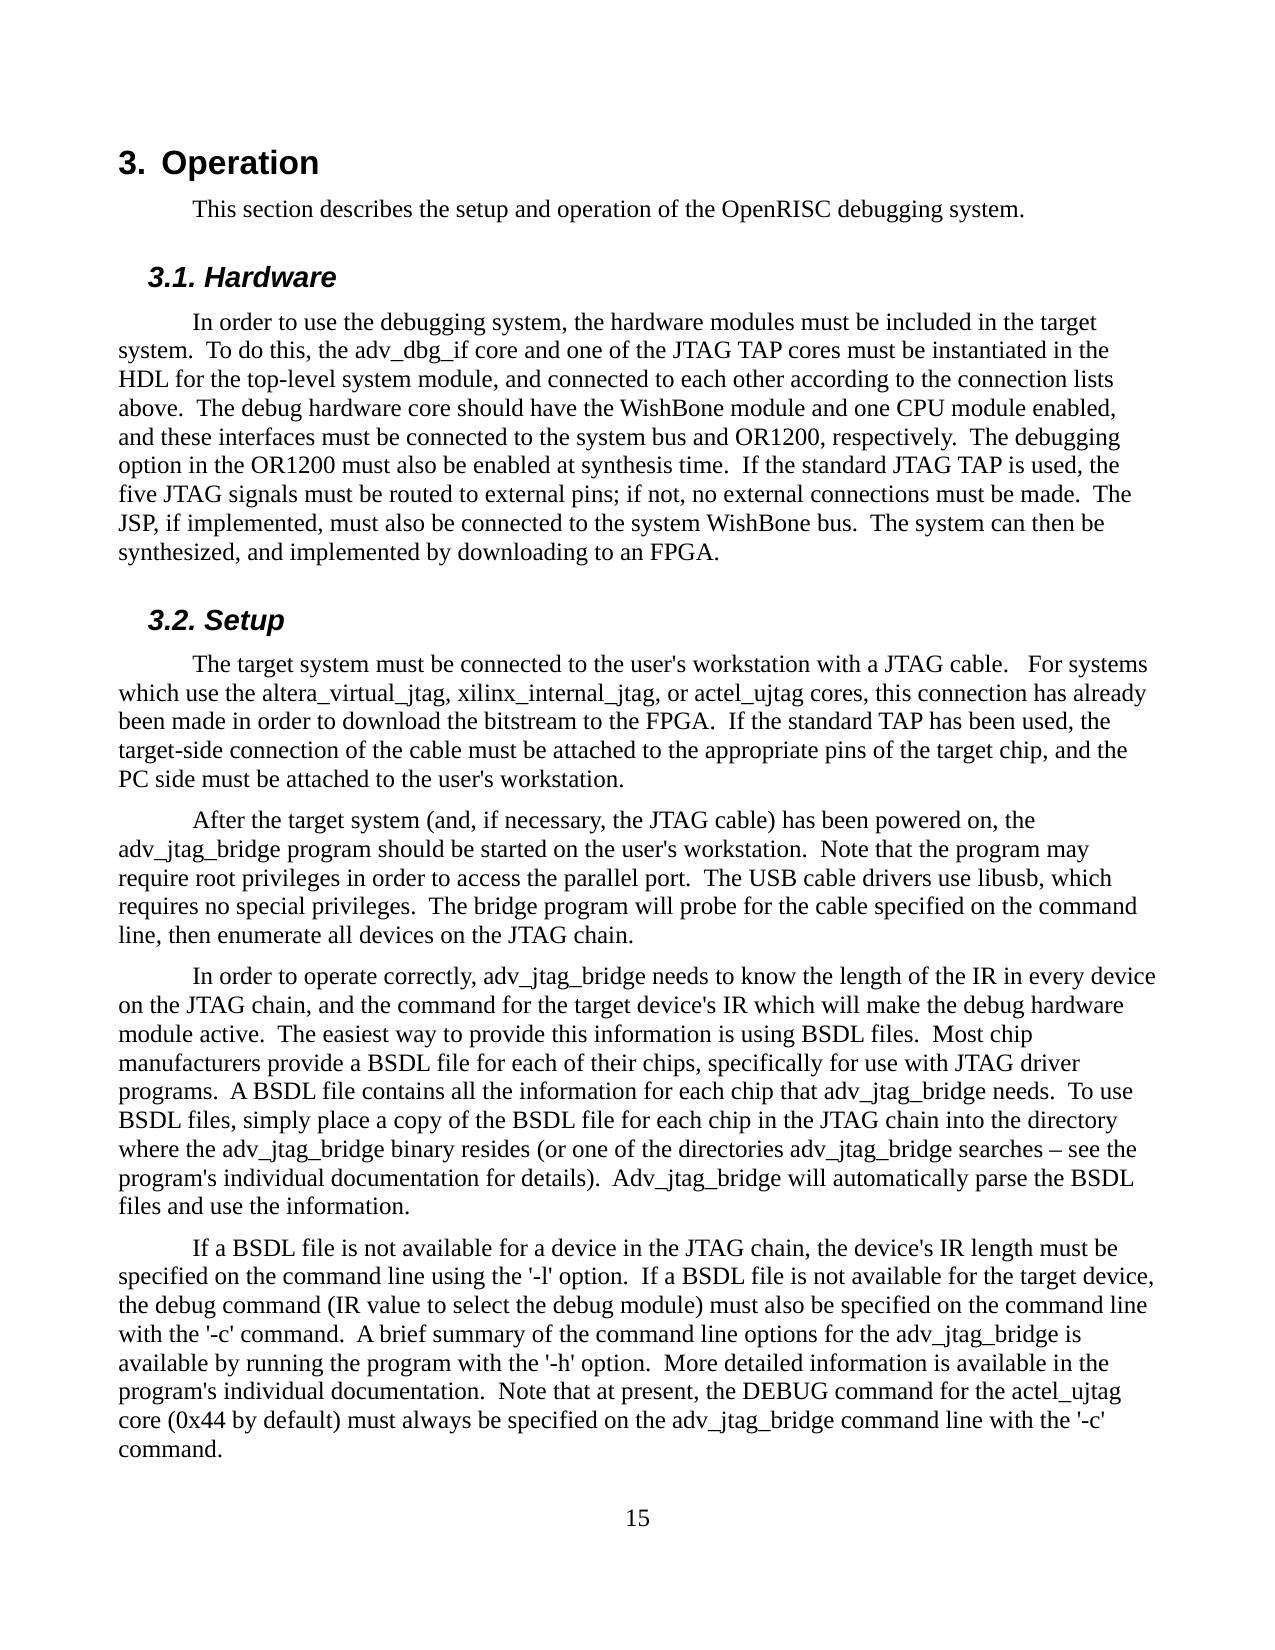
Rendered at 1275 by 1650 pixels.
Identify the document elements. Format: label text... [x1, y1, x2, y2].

subtitle Operation [118, 143, 1157, 182]
text The target system must be connected to the user's workstation with a JTAG cable. For systems which use the altera_virtual_jtag, xilinx_internal_jtag, or actel_ujtag cores, this connection has already been made in order to download the bitstream to the FPGA. If the standard TAP has been used, the target-side connection of the cable must be attached to the appropriate pins of the target chip, and the PC side must be attached to the user's workstation. [118, 649, 1157, 793]
subtitle Setup [148, 603, 1157, 636]
text This section describes the setup and operation of the OpenRISC debugging system. [118, 194, 1157, 223]
subtitle Hardware [148, 261, 1157, 294]
text In order to operate correctly, adv_jtag_bridge needs to know the length of the IR in every device on the JTAG chain, and the command for the target device's IR which will make the debug hardware module active. The easiest way to provide this information is using BSDL files. Most chip manufacturers provide a BSDL file for each of their chips, specifically for use with JTAG driver programs. A BSDL file contains all the information for each chip that adv_jtag_bridge needs. To use BSDL files, simply place a copy of the BSDL file for each chip in the JTAG chain into the directory where the adv_jtag_bridge binary resides (or one of the directories adv_jtag_bridge searches – see the program's individual documentation for details). Adv_jtag_bridge will automatically parse the BSDL files and use the information. [118, 961, 1157, 1220]
text In order to use the debugging system, the hardware modules must be included in the target system. To do this, the adv_dbg_if core and one of the JTAG TAP cores must be instantiated in the HDL for the top-level system module, and connected to each other according to the connection lists above. The debug hardware core should have the WishBone module and one CPU module enabled, and these interfaces must be connected to the system bus and OR1200, respectively. The debugging option in the OR1200 must also be enabled at synthesis time. If the standard JTAG TAP is used, the five JTAG signals must be routed to external pins; if not, no external connections must be made. The JSP, if implemented, must also be connected to the system WishBone bus. The system can then be synthesized, and implemented by downloading to an FPGA. [118, 307, 1157, 565]
text After the target system (and, if necessary, the JTAG cable) has been powered on, the adv_jtag_bridge program should be started on the user's workstation. Note that the program may require root privileges in order to access the parallel port. The USB cable drivers use libusb, which requires no special privileges. The bridge program will probe for the cable specified on the command line, then enumerate all devices on the JTAG chain. [118, 805, 1157, 949]
text If a BSDL file is not available for a device in the JTAG chain, the device's IR length must be specified on the command line using the '-l' option. If a BSDL file is not available for the target device, the debug command (IR value to select the debug module) must also be specified on the command line with the '-c' command. A brief summary of the command line options for the adv_jtag_bridge is available by running the program with the '-h' option. More detailed information is available in the program's individual documentation. Note that at present, the DEBUG command for the actel_ujtag core (0x44 by default) must always be specified on the adv_jtag_bridge command line with the '-c' command. [118, 1233, 1157, 1463]
